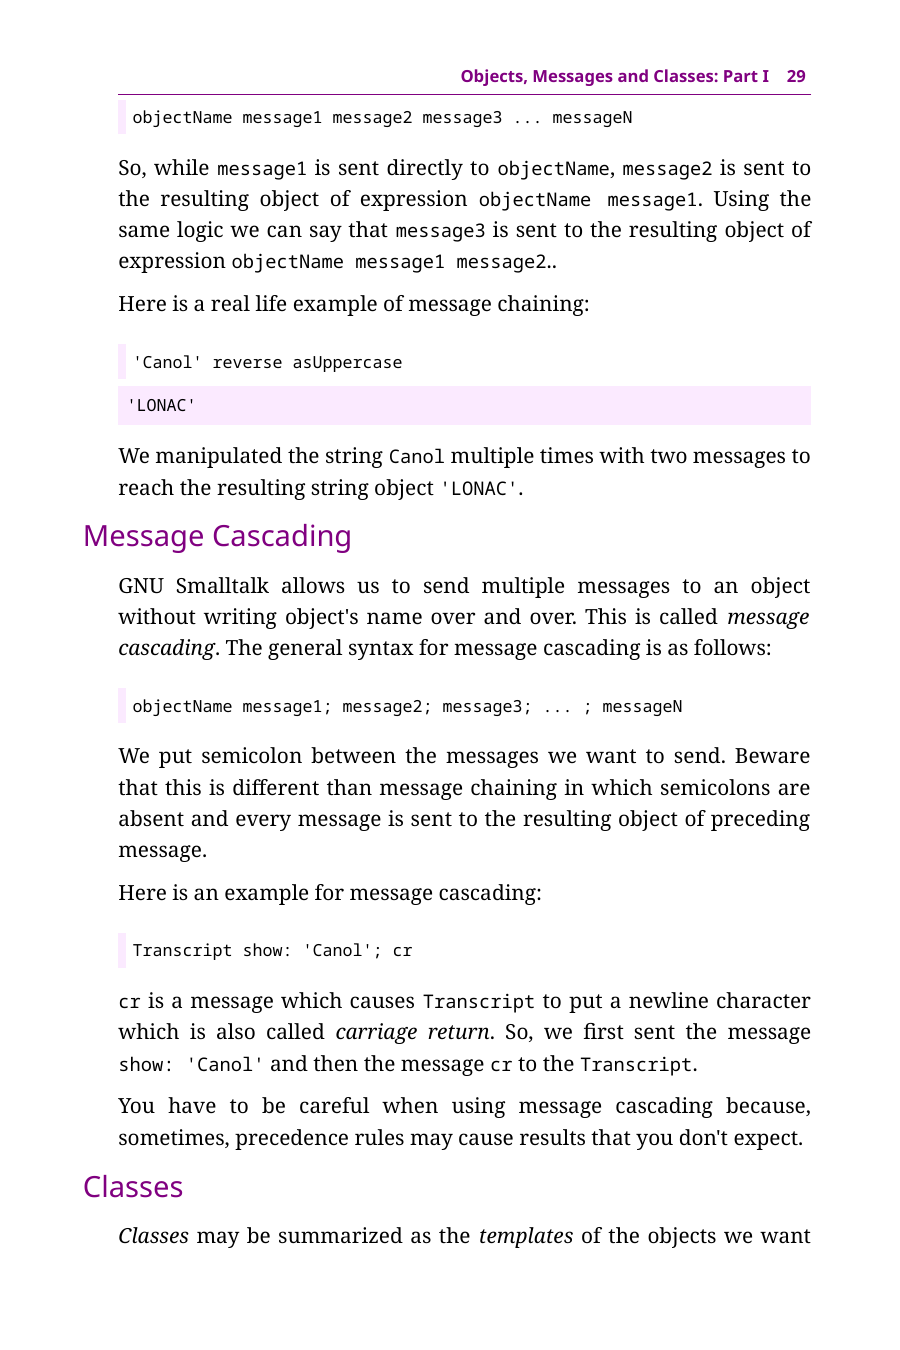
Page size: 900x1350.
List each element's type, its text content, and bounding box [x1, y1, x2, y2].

text So, while message1 is sent directly to objectName, message2 is sent to the resulting object of expression objectName message1. Using the same logic we can say that message3 is sent to the resulting object of expression objectName message1 message2.. [118, 153, 811, 275]
text You have to be careful when using message cascading because, sometimes, precedence rules may cause results that you don't expect. [118, 1092, 811, 1151]
text Here is a real life example of message chaining: [118, 289, 811, 318]
text Transcript show: 'Canol'; cr [126, 933, 811, 968]
text We put semicolon between the messages we want to send. Beware that this is different than message chaining in which semicolons are absent and every message is sent to the resulting object of preceding message. [118, 741, 811, 864]
text 'Canol' reverse asUppercase [126, 344, 811, 379]
text 'LONAC' [126, 394, 803, 417]
text objectName message1; message2; message3; ... ; messageN [126, 688, 811, 723]
text Classes may be summarized as the templates of the objects we want [118, 1221, 811, 1250]
subtitle Message Cascading [83, 516, 811, 555]
text We manipulated the string Canol multiple times with two messages to reach the resulting string object 'LONAC'. [118, 441, 811, 501]
text GNU Smalltalk allows us to send multiple messages to an object without writing object's name over and over. This is called message cascading. The general syntax for message cascading is as follows: [118, 571, 811, 662]
subtitle Classes [83, 1166, 811, 1206]
text objectName message1 message2 message3 ... messageN [126, 100, 811, 134]
text Here is an example for message cascading: [118, 878, 811, 907]
text cr is a message which causes Transcript to put a newline character which is also called carriage return. So, we first sent the message show: 'Canol' and then the message cr to the Transcript. [118, 986, 811, 1077]
